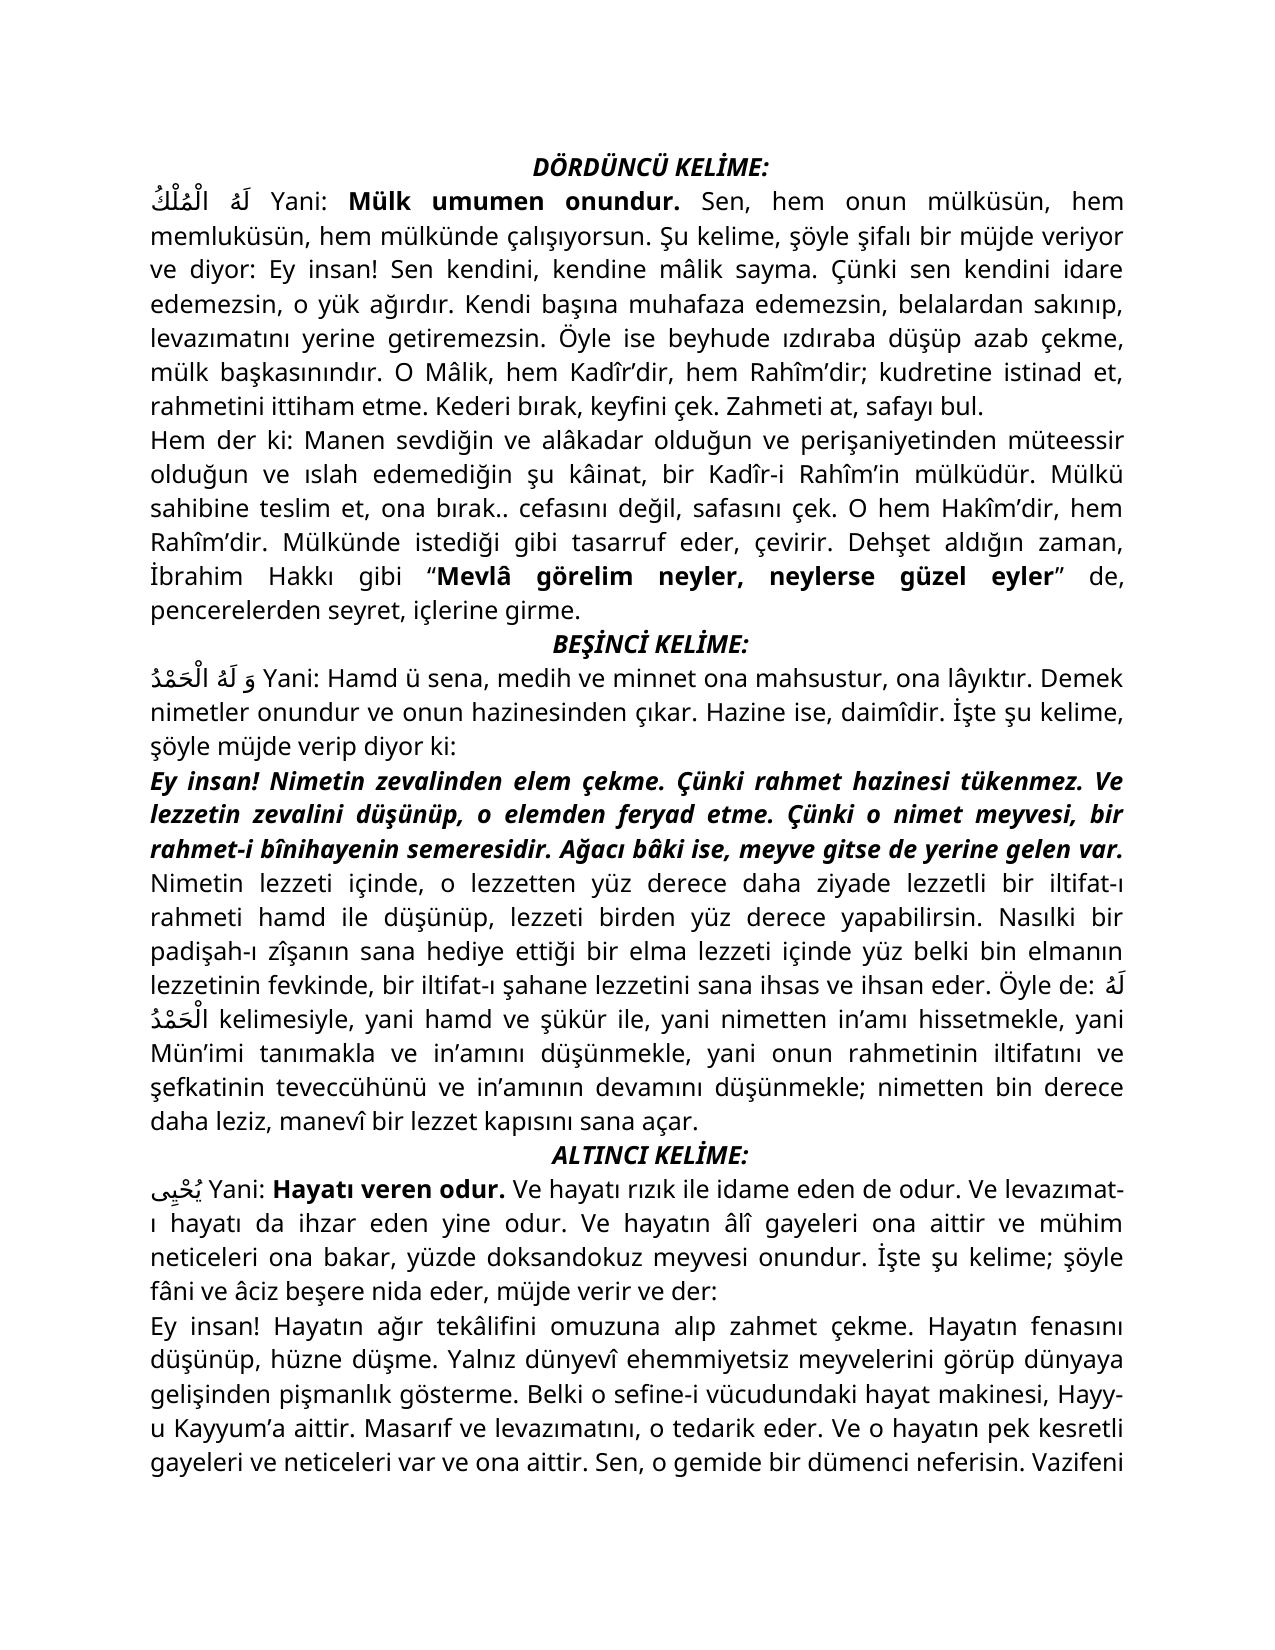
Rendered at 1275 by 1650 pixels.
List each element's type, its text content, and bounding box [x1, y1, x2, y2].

text وَ لَهُ الْحَمْدُ Yani: Hamd ü sena, medih ve minnet ona mahsustur, ona lâyıktır. Demek nimetler onundur ve onun hazinesinden çıkar. Hazine ise, daimîdir. İşte şu kelime, şöyle müjde verip diyor ki: [150, 661, 1125, 763]
text Ey insan! Hayatın ağır tekâlifini omuzuna alıp zahmet çekme. Hayatın fenasını düşünüp, hüzne düşme. Yalnız dünyevî ehemmiyetsiz meyvelerini görüp dünyaya gelişinden pişmanlık gösterme. Belki o sefine-i vücudundaki hayat makinesi, Hayy-u Kayyum’a aittir. Masarıf ve levazımatını, o tedarik eder. Ve o hayatın pek kesretli gayeleri ve neticeleri var ve ona aittir. Sen, o gemide bir dümenci neferisin. Vazifeni [150, 1308, 1125, 1478]
text Ey insan! Nimetin zevalinden elem çekme. Çünki rahmet hazinesi tükenmez. Ve lezzetin zevalini düşünüp, o elemden feryad etme. Çünki o nimet meyvesi, bir rahmet-i bînihayenin semeresidir. Ağacı bâki ise, meyve gitse de yerine gelen var. Nimetin lezzeti içinde, o lezzetten yüz derece daha ziyade lezzetli bir iltifat-ı rahmeti hamd ile düşünüp, lezzeti birden yüz derece yapabilirsin. Nasılki bir padişah-ı zîşanın sana hediye ettiği bir elma lezzeti içinde yüz belki bin elmanın lezzetinin fevkinde, bir iltifat-ı şahane lezzetini sana ihsas ve ihsan eder. Öyle de: لَهُ الْحَمْدُ kelimesiyle, yani hamd ve şükür ile, yani nimetten in’amı hissetmekle, yani Mün’imi tanımakla ve in’amını düşünmekle, yani onun rahmetinin iltifatını ve şefkatinin teveccühünü ve in’amının devamını düşünmekle; nimetten bin derece daha leziz, manevî bir lezzet kapısını sana açar. [150, 763, 1125, 1138]
subtitle BEŞİNCİ KELİME: [150, 627, 1125, 661]
subtitle DÖRDÜNCÜ KELİME: [150, 150, 1125, 184]
text لَهُ الْمُلْكُ Yani: Mülk umumen onundur. Sen, hem onun mülküsün, hem memluküsün, hem mülkünde çalışıyorsun. Şu kelime, şöyle şifalı bir müjde veriyor ve diyor: Ey insan! Sen kendini, kendine mâlik sayma. Çünki sen kendini idare edemezsin, o yük ağırdır. Kendi başına muhafaza edemezsin, belalardan sakınıp, levazımatını yerine getiremezsin. Öyle ise beyhude ızdıraba düşüp azab çekme, mülk başkasınındır. O Mâlik, hem Kadîr’dir, hem Rahîm’dir; kudretine istinad et, rahmetini ittiham etme. Kederi bırak, keyfini çek. Zahmeti at, safayı bul. [150, 184, 1125, 422]
text يُحْيِى Yani: Hayatı veren odur. Ve hayatı rızık ile idame eden de odur. Ve levazımat-ı hayatı da ihzar eden yine odur. Ve hayatın âlî gayeleri ona aittir ve mühim neticeleri ona bakar, yüzde doksandokuz meyvesi onundur. İşte şu kelime; şöyle fâni ve âciz beşere nida eder, müjde verir ve der: [150, 1172, 1125, 1308]
text Hem der ki: Manen sevdiğin ve alâkadar olduğun ve perişaniyetinden müteessir olduğun ve ıslah edemediğin şu kâinat, bir Kadîr-i Rahîm’in mülküdür. Mülkü sahibine teslim et, ona bırak.. cefasını değil, safasını çek. O hem Hakîm’dir, hem Rahîm’dir. Mülkünde istediği gibi tasarruf eder, çevirir. Dehşet aldığın zaman, İbrahim Hakkı gibi “Mevlâ görelim neyler, neylerse güzel eyler” de, pencerelerden seyret, içlerine girme. [150, 422, 1125, 627]
subtitle ALTINCI KELİME: [150, 1138, 1125, 1172]
